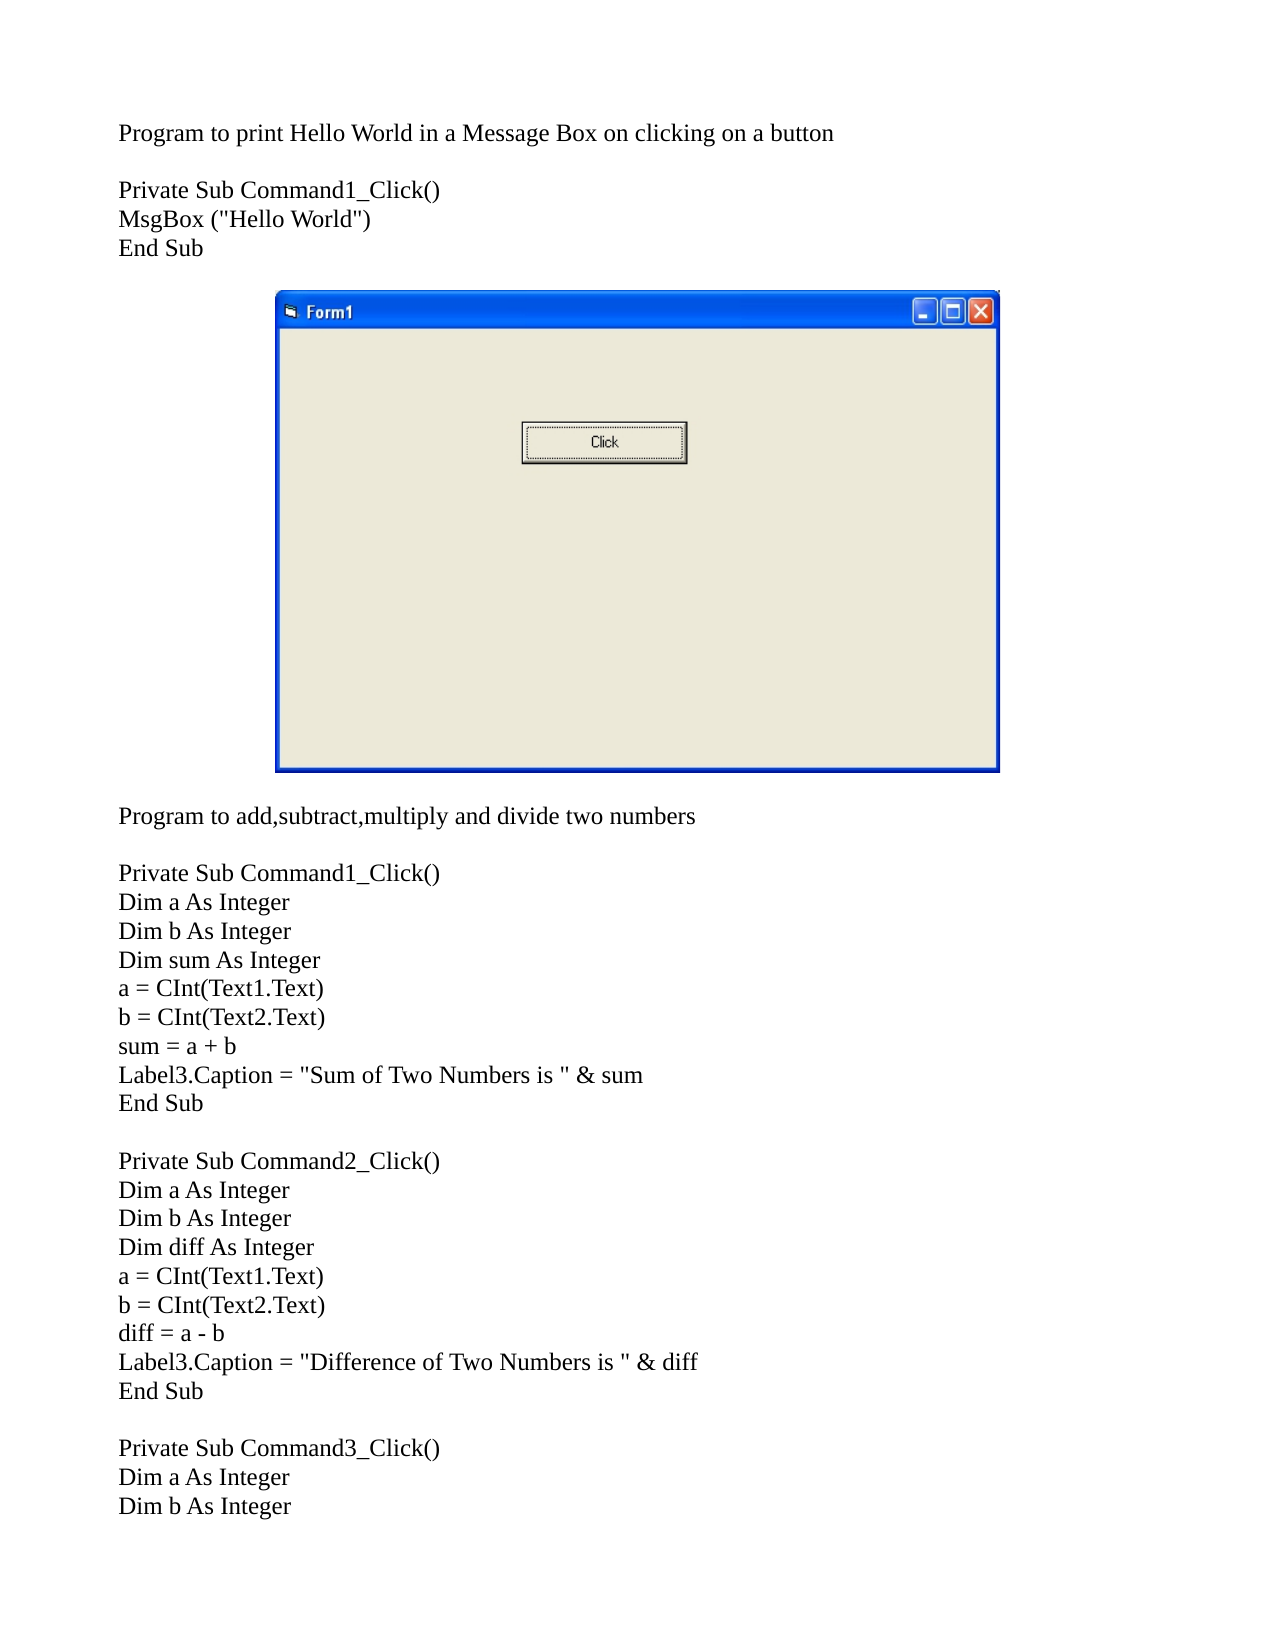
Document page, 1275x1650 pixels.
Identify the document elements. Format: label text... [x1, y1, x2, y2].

text Label3.Caption = "Sum of Two Numbers is " & sum [118, 1060, 1157, 1088]
text b = CInt(Text2.Text) [118, 1002, 1157, 1031]
text Program to add,subtract,multiply and divide two numbers [118, 801, 1157, 830]
text Private Sub Command1_Click() [118, 176, 1157, 204]
text b = CInt(Text2.Text) [118, 1290, 1157, 1318]
text Private Sub Command1_Click() [118, 858, 1157, 887]
text Dim b As Integer [118, 916, 1157, 945]
text Program to print Hello World in a Message Box on clicking on a button [118, 118, 1157, 147]
text Dim diff As Integer [118, 1232, 1157, 1261]
text diff = a - b [118, 1318, 1157, 1347]
text a = CInt(Text1.Text) [118, 1261, 1157, 1290]
text MsgBox ("Hello World") [118, 204, 1157, 233]
text Label3.Caption = "Difference of Two Numbers is " & diff [118, 1347, 1157, 1376]
picture [275, 290, 1001, 773]
text Dim b As Integer [118, 1491, 1157, 1520]
text End Sub [118, 233, 1157, 262]
text Dim a As Integer [118, 1175, 1157, 1203]
text End Sub [118, 1088, 1157, 1117]
text a = CInt(Text1.Text) [118, 973, 1157, 1002]
text Private Sub Command3_Click() [118, 1433, 1157, 1462]
text Dim a As Integer [118, 1462, 1157, 1491]
text sum = a + b [118, 1031, 1157, 1060]
text Dim a As Integer [118, 887, 1157, 916]
text End Sub [118, 1376, 1157, 1405]
text Private Sub Command2_Click() [118, 1146, 1157, 1175]
text Dim b As Integer [118, 1203, 1157, 1232]
text Dim sum As Integer [118, 945, 1157, 973]
